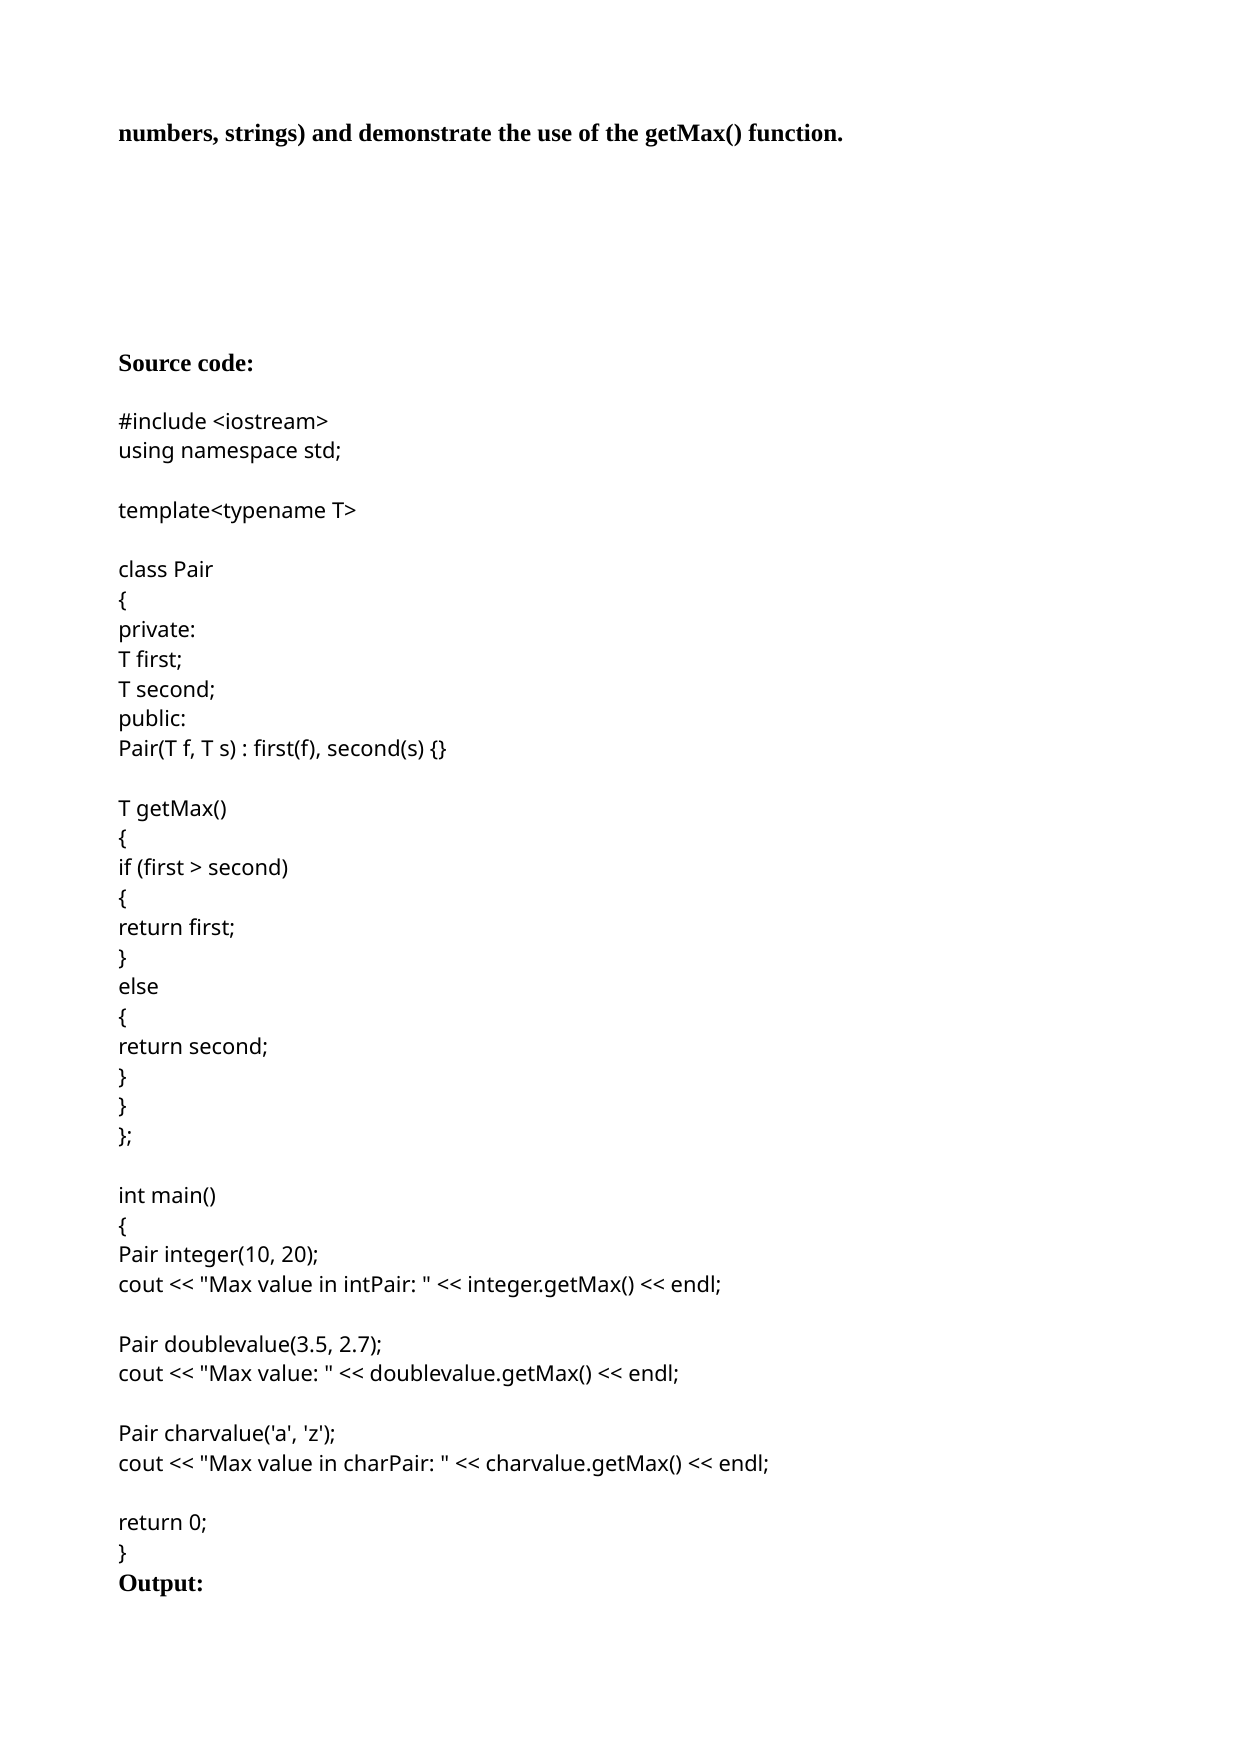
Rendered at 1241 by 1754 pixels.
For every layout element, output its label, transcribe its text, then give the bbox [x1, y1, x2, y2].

text { [118, 882, 1122, 912]
text using namespace std; [118, 435, 1122, 465]
text return first; [118, 912, 1122, 942]
text if (first > second) [118, 852, 1122, 882]
text Source code: [118, 348, 1122, 377]
text #include <iostream> [118, 406, 1122, 435]
text Pair doublevalue(3.5, 2.7); [118, 1329, 1122, 1358]
text { [118, 1209, 1122, 1239]
text cout << "Max value in charPair: " << charvalue.getMax() << endl; [118, 1448, 1122, 1477]
text class Pair [118, 554, 1122, 584]
text T first; [118, 644, 1122, 673]
text else [118, 971, 1122, 1001]
text { [118, 584, 1122, 614]
text int main() [118, 1180, 1122, 1209]
text return 0; [118, 1507, 1122, 1537]
text } [118, 1537, 1122, 1567]
text T second; [118, 673, 1122, 703]
text return second; [118, 1031, 1122, 1061]
text cout << "Max value in intPair: " << integer.getMax() << endl; [118, 1269, 1122, 1299]
text cout << "Max value: " << doublevalue.getMax() << endl; [118, 1358, 1122, 1388]
text numbers, strings) and demonstrate the use of the getMax() function. [118, 118, 1122, 147]
text } [118, 942, 1122, 971]
text template<typename T> [118, 495, 1122, 525]
text }; [118, 1120, 1122, 1150]
text { [118, 1001, 1122, 1031]
text } [118, 1061, 1122, 1091]
text Output: [118, 1567, 1122, 1596]
text Pair(T f, T s) : first(f), second(s) {} [118, 733, 1122, 763]
text public: [118, 703, 1122, 733]
text Pair integer(10, 20); [118, 1239, 1122, 1269]
text T getMax() [118, 793, 1122, 822]
text private: [118, 614, 1122, 644]
text Pair charvalue('a', 'z'); [118, 1418, 1122, 1448]
text { [118, 822, 1122, 852]
text } [118, 1091, 1122, 1120]
